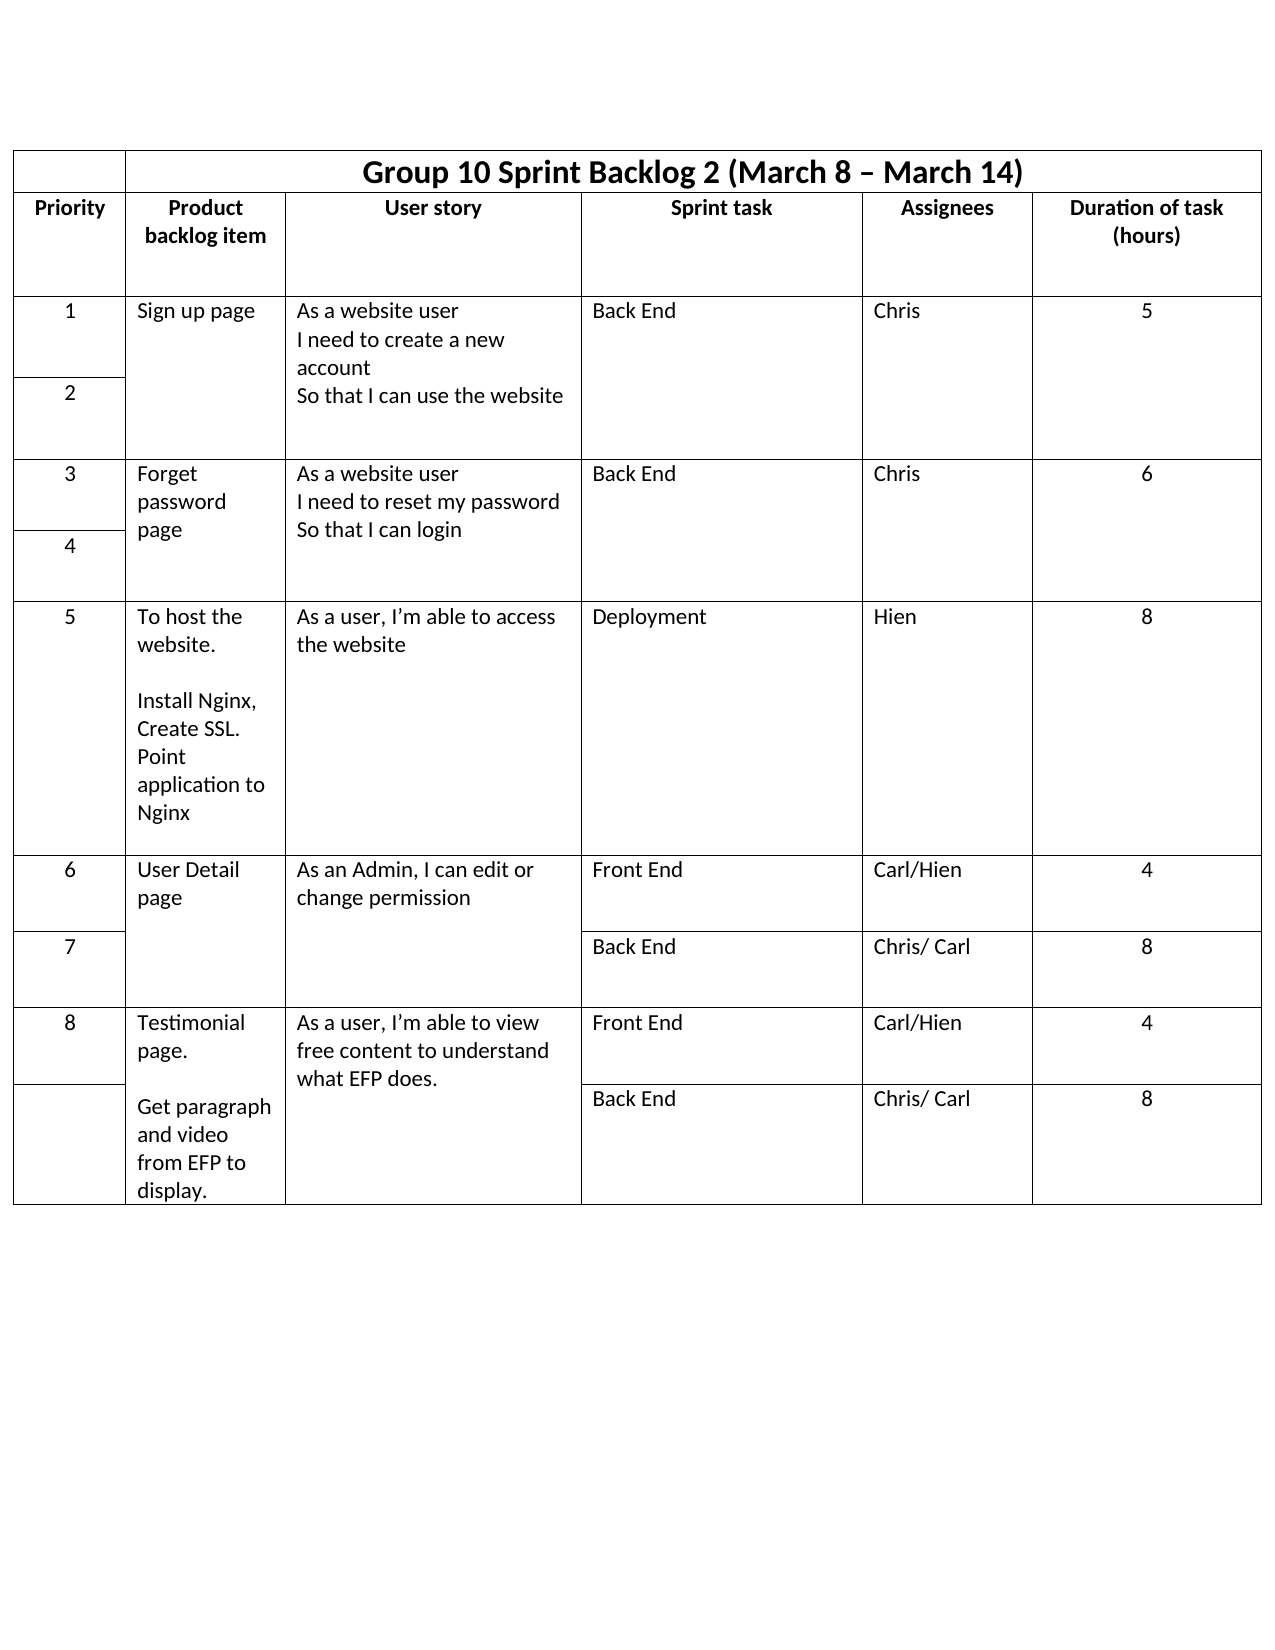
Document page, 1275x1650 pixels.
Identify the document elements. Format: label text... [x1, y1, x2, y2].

table_cell 4 [1033, 856, 1261, 931]
table_cell Chris [863, 297, 1032, 458]
table_cell User Detail page [126, 856, 285, 1007]
table_cell Forget password page [126, 460, 285, 601]
table_cell Sign up page [126, 297, 285, 458]
table_cell As a website user I need to reset my password So that I can login [286, 460, 581, 601]
table_cell Carl/Hien [863, 1008, 1032, 1083]
table_cell 8 [1033, 602, 1261, 854]
table_cell Duration of task­ (hours) [1033, 193, 1261, 296]
table_cell 5 [14, 602, 125, 854]
table_cell Product backlog item [126, 193, 285, 296]
table_cell Sprint task [582, 193, 862, 296]
table_cell Chris/ Carl [863, 932, 1032, 1007]
table_cell 1 [14, 297, 125, 377]
table_cell Carl/Hien [863, 856, 1032, 931]
table_cell 3 [14, 460, 125, 530]
table_cell 8 [1033, 1085, 1261, 1204]
table_cell Hien [863, 602, 1032, 854]
table_cell To host the website. Install Nginx, Create SSL. Point application to Nginx [126, 602, 285, 854]
table_cell As an Admin, I can edit or change permission [286, 856, 581, 1007]
table_header Group 10 Sprint Backlog 2 (March 8 – March 14) [126, 151, 1261, 192]
table_cell Back End [582, 932, 862, 1007]
table_cell Chris/ Carl [863, 1085, 1032, 1204]
table_cell Deployment [582, 602, 862, 854]
table_cell 2 [14, 378, 125, 458]
table_cell As a website user I need to create a new account So that I can use the website [286, 297, 581, 458]
table_cell Front End [582, 1008, 862, 1083]
table_cell 4 [14, 531, 125, 601]
table_cell Chris [863, 460, 1032, 601]
table_cell 6 [14, 856, 125, 931]
table_cell Front End [582, 856, 862, 931]
table_cell 6 [1033, 460, 1261, 601]
table_cell 5 [1033, 297, 1261, 458]
table_cell Testimonial page. Get paragraph and video from EFP to display. [126, 1008, 285, 1204]
table_cell 4 [1033, 1008, 1261, 1083]
table_cell Back End [582, 460, 862, 601]
table_cell As a user, I’m able to view free content to understand what EFP does. [286, 1008, 581, 1204]
table_cell Assignees [863, 193, 1032, 296]
table_cell Back End [582, 1085, 862, 1204]
table_cell As a user, I’m able to access the website [286, 602, 581, 854]
table_cell Back End [582, 297, 862, 458]
table_header [14, 151, 125, 192]
table_cell [14, 1085, 125, 1204]
table_cell Priority [14, 193, 125, 296]
table_cell 8 [1033, 932, 1261, 1007]
table_cell 8 [14, 1008, 125, 1083]
table_cell 7 [14, 932, 125, 1007]
table_cell User story [286, 193, 581, 296]
